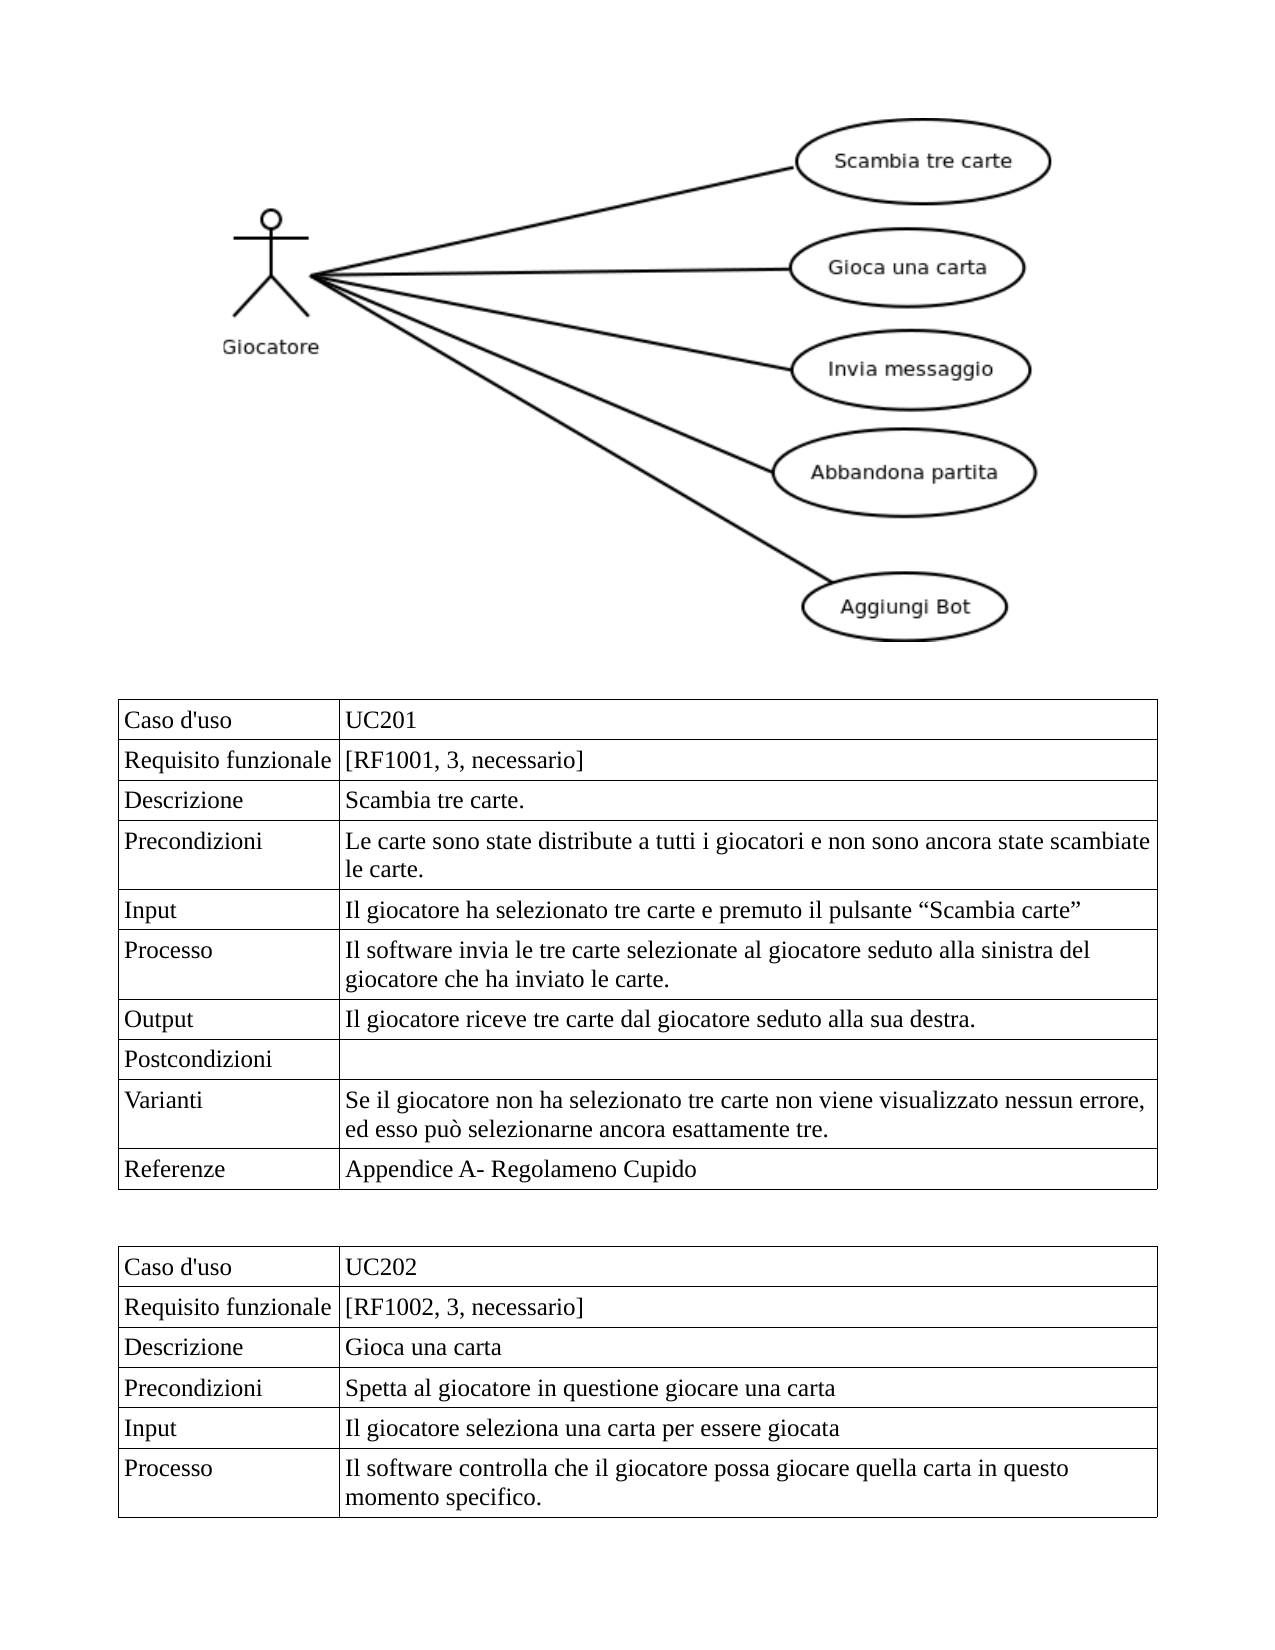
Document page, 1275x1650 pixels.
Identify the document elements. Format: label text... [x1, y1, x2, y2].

table_cell Output [119, 1000, 339, 1039]
table_header UC202 [340, 1247, 1157, 1286]
table_header Caso d'uso [119, 1247, 339, 1286]
table_cell Input [119, 1408, 339, 1448]
table_cell Input [119, 890, 339, 929]
table_cell Il giocatore riceve tre carte dal giocatore seduto alla sua destra. [340, 1000, 1157, 1039]
table_cell Requisito funzionale [119, 1287, 339, 1327]
table_cell Le carte sono state distribute a tutti i giocatori e non sono ancora state scambiate le carte. [340, 821, 1157, 889]
table_cell Processo [119, 1449, 339, 1517]
table_cell Precondizioni [119, 1368, 339, 1407]
table_cell Postcondizioni [119, 1040, 339, 1079]
table_cell Se il giocatore non ha selezionato tre carte non viene visualizzato nessun errore, ed esso può selezionarne ancora esattamente tre. [340, 1080, 1157, 1148]
table_cell [RF1001, 3, necessario] [340, 740, 1157, 780]
table_cell Requisito funzionale [119, 740, 339, 780]
table_cell Gioca una carta [340, 1328, 1157, 1367]
table_cell [RF1002, 3, necessario] [340, 1287, 1157, 1327]
table_header Caso d'uso [119, 700, 339, 739]
table_cell Il software controlla che il giocatore possa giocare quella carta in questo momento specifico. [340, 1449, 1157, 1517]
table_cell [340, 1040, 1157, 1079]
table_cell Il giocatore ha selezionato tre carte e premuto il pulsante “Scambia carte” [340, 890, 1157, 929]
table_cell Referenze [119, 1149, 339, 1188]
picture [223, 118, 1052, 642]
table_header UC201 [340, 700, 1157, 739]
table_cell Precondizioni [119, 821, 339, 889]
table_cell Appendice A- Regolameno Cupido [340, 1149, 1157, 1188]
table_cell Scambia tre carte. [340, 781, 1157, 820]
table_cell Il giocatore seleziona una carta per essere giocata [340, 1408, 1157, 1448]
table_cell Processo [119, 930, 339, 998]
table_cell Il software invia le tre carte selezionate al giocatore seduto alla sinistra del giocatore che ha inviato le carte. [340, 930, 1157, 998]
table_cell Descrizione [119, 781, 339, 820]
table_cell Varianti [119, 1080, 339, 1148]
table_cell Spetta al giocatore in questione giocare una carta [340, 1368, 1157, 1407]
table_cell Descrizione [119, 1328, 339, 1367]
